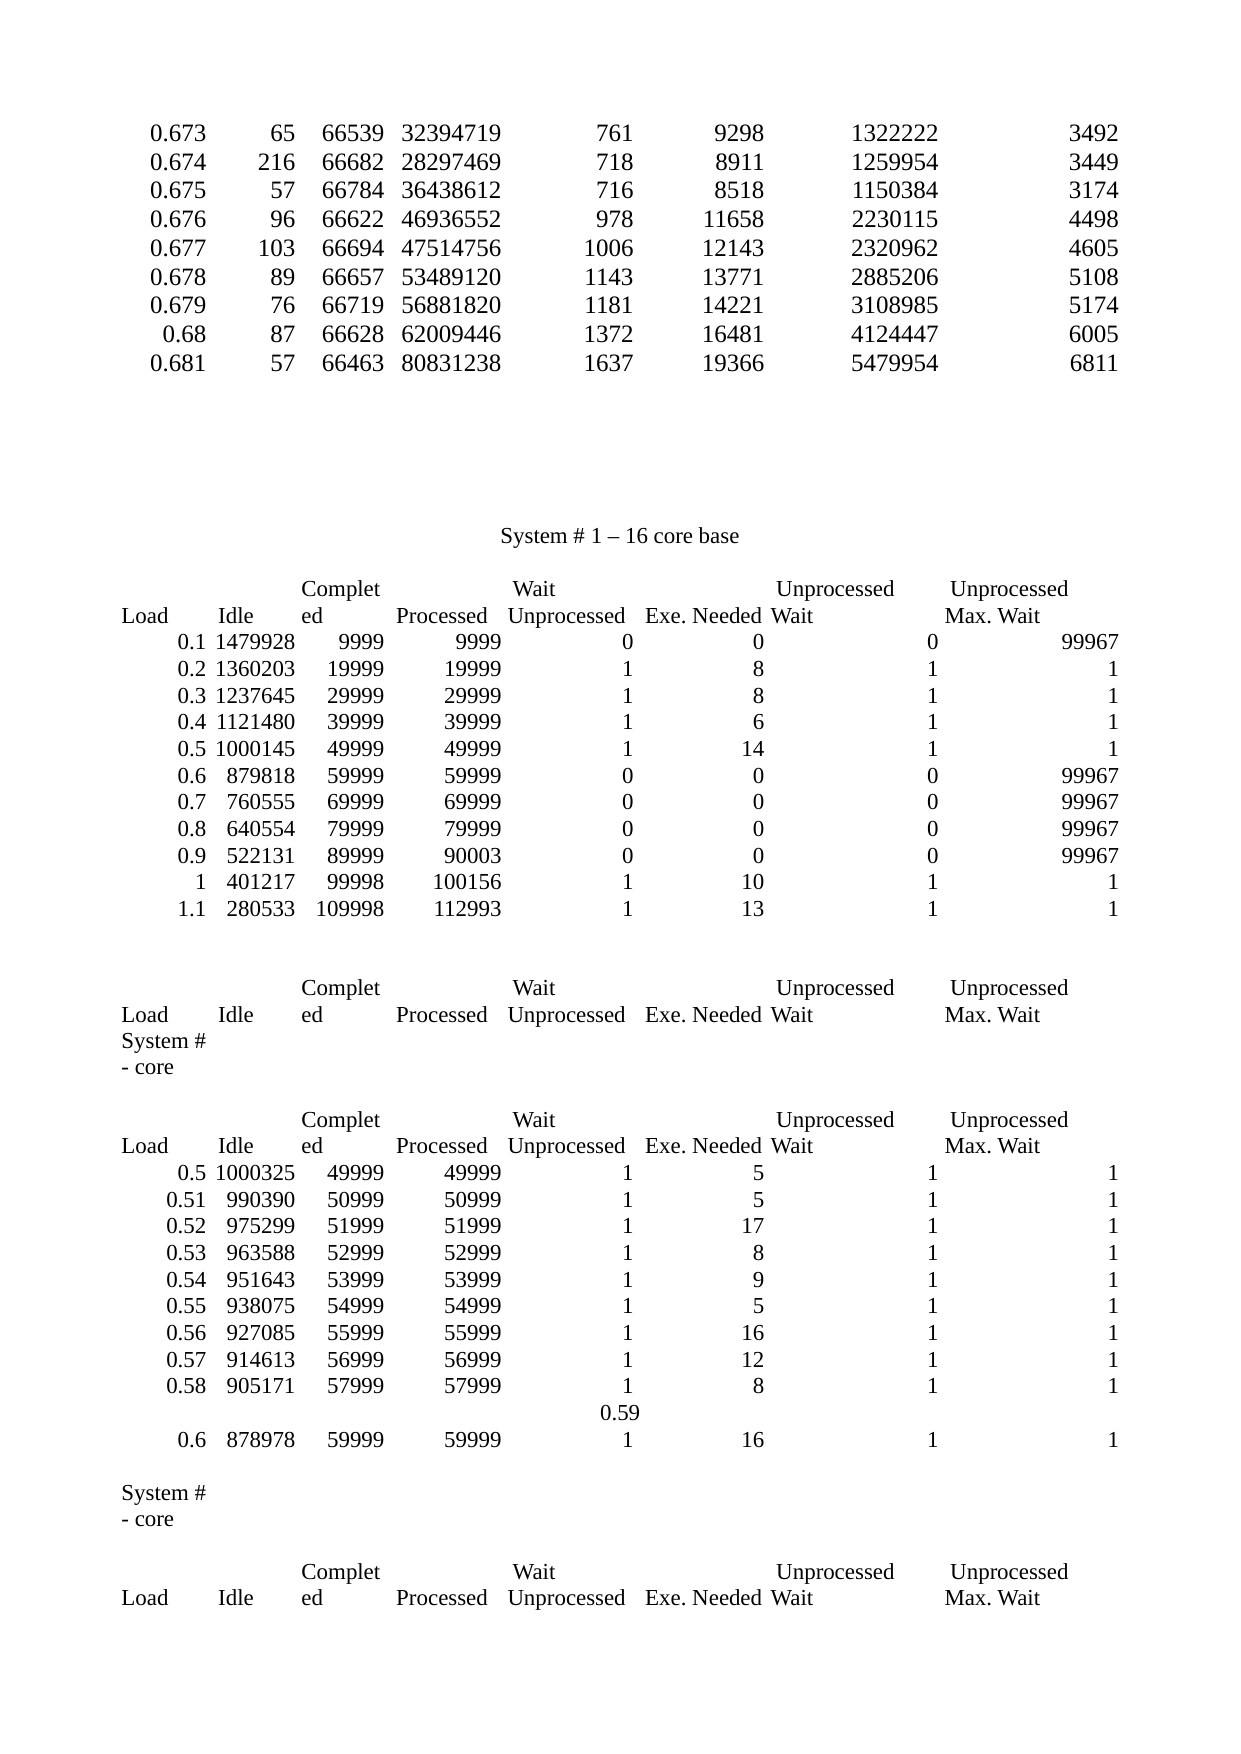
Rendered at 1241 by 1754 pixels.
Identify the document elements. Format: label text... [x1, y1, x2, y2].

table_cell 49999 [298, 1159, 387, 1186]
table_cell 1 [504, 1426, 636, 1452]
table_cell 0 [636, 841, 767, 868]
table_cell 0.675 [118, 176, 209, 204]
table_cell 89999 [298, 841, 387, 868]
table_cell 51999 [298, 1212, 387, 1239]
table_cell 1 [941, 1426, 1122, 1452]
table_cell 1 [767, 1186, 941, 1212]
table_cell 49999 [298, 735, 387, 761]
table_cell 5479954 [767, 348, 941, 377]
table_cell 1 [767, 1239, 941, 1266]
table_cell 0.5 [118, 735, 209, 761]
table_cell 66719 [298, 291, 387, 319]
table_cell Completed [298, 549, 387, 628]
table_cell [387, 1452, 504, 1479]
table_cell 59999 [298, 1426, 387, 1452]
table_cell 1 [504, 868, 636, 895]
table_cell [941, 1027, 1122, 1080]
table_cell Unprocessed Wait [767, 948, 941, 1027]
table_cell Idle [209, 549, 298, 628]
table_cell 8911 [636, 147, 767, 176]
table_cell 6 [636, 708, 767, 735]
table_cell 280533 [209, 895, 298, 921]
table_cell 1 [767, 708, 941, 735]
table_cell 1 [767, 1292, 941, 1319]
table_cell 0 [636, 788, 767, 815]
table_cell 8 [636, 681, 767, 708]
table_cell 2885206 [767, 262, 941, 291]
table_cell 1 [504, 895, 636, 921]
table_cell 66622 [298, 204, 387, 233]
table_cell 0.59 [118, 1399, 1122, 1426]
table_cell 9999 [387, 628, 504, 655]
table_cell 54999 [298, 1292, 387, 1319]
table_cell 1 [504, 1239, 636, 1266]
table_cell [298, 1452, 387, 1479]
table_cell 1 [941, 1319, 1122, 1346]
table_cell [941, 1479, 1122, 1532]
table_cell 4605 [941, 233, 1122, 262]
table_cell Wait Unprocessed [504, 948, 636, 1027]
table_cell Processed [387, 1080, 504, 1159]
table_cell 1 [504, 1186, 636, 1212]
table_cell 0 [504, 841, 636, 868]
table_cell 1 [504, 1212, 636, 1239]
table_cell 66463 [298, 348, 387, 377]
table_cell 57999 [298, 1372, 387, 1399]
table_cell 0 [636, 628, 767, 655]
table_cell 1.1 [118, 895, 209, 921]
table_cell 0.3 [118, 681, 209, 708]
table_cell Idle [209, 1532, 298, 1611]
table_cell 0.673 [118, 118, 209, 147]
table_cell 14 [636, 735, 767, 761]
table_cell 1 [941, 655, 1122, 681]
table_cell 1 [504, 681, 636, 708]
table_cell 12143 [636, 233, 767, 262]
table_cell 0.68 [118, 319, 209, 348]
table_cell [767, 1452, 941, 1479]
table_cell 52999 [298, 1239, 387, 1266]
table_cell 0 [504, 628, 636, 655]
table_cell 761 [504, 118, 636, 147]
table_cell 66539 [298, 118, 387, 147]
table_cell 0.679 [118, 291, 209, 319]
table_cell 66628 [298, 319, 387, 348]
table_cell 1006 [504, 233, 636, 262]
table_cell 5108 [941, 262, 1122, 291]
table_cell 1 [941, 1372, 1122, 1399]
table_cell [767, 1479, 941, 1532]
table_cell 14221 [636, 291, 767, 319]
table_cell 66694 [298, 233, 387, 262]
table_cell 80831238 [387, 348, 504, 377]
table_cell [209, 1452, 298, 1479]
table_cell [298, 1027, 387, 1080]
table_cell 8 [636, 655, 767, 681]
table_cell [387, 1479, 504, 1532]
table_cell 905171 [209, 1372, 298, 1399]
table_cell 76 [209, 291, 298, 319]
table_cell Unprocessed Max. Wait [941, 948, 1122, 1027]
table_cell Load [118, 948, 209, 1027]
table_cell 1 [941, 868, 1122, 895]
table_cell 2230115 [767, 204, 941, 233]
table_cell 69999 [387, 788, 504, 815]
table_cell Completed [298, 948, 387, 1027]
table_cell 1479928 [209, 628, 298, 655]
table_cell 0.678 [118, 262, 209, 291]
table_cell 66784 [298, 176, 387, 204]
table_cell 3108985 [767, 291, 941, 319]
table_cell 0.9 [118, 841, 209, 868]
table_cell 1 [941, 1186, 1122, 1212]
table_cell 0.674 [118, 147, 209, 176]
table_cell 56999 [387, 1346, 504, 1372]
table_cell 1 [504, 1159, 636, 1186]
table_cell Unprocessed Wait [767, 549, 941, 628]
table_cell 1 [941, 895, 1122, 921]
table_cell 99967 [941, 761, 1122, 788]
table_cell Wait Unprocessed [504, 549, 636, 628]
table_cell 99967 [941, 788, 1122, 815]
table_cell Idle [209, 948, 298, 1027]
table_cell 51999 [387, 1212, 504, 1239]
table_cell 1372 [504, 319, 636, 348]
table_cell [767, 1027, 941, 1080]
table_cell 99967 [941, 815, 1122, 841]
table_cell 0 [767, 815, 941, 841]
table_cell 1 [941, 1212, 1122, 1239]
table_cell Exe. Needed [636, 1080, 767, 1159]
table_cell 8518 [636, 176, 767, 204]
table_cell 53999 [298, 1266, 387, 1292]
table_cell [298, 1479, 387, 1532]
table_cell 760555 [209, 788, 298, 815]
table_cell 55999 [387, 1319, 504, 1346]
table_cell 4124447 [767, 319, 941, 348]
table_cell Completed [298, 1532, 387, 1611]
table_cell 16 [636, 1319, 767, 1346]
table_cell 53999 [387, 1266, 504, 1292]
table_cell 13771 [636, 262, 767, 291]
table_cell 5174 [941, 291, 1122, 319]
table_cell 39999 [387, 708, 504, 735]
table_cell [941, 1452, 1122, 1479]
table_cell 0 [636, 761, 767, 788]
table_cell Unprocessed Wait [767, 1080, 941, 1159]
table_cell 6005 [941, 319, 1122, 348]
table_cell 0.54 [118, 1266, 209, 1292]
table_cell 19999 [387, 655, 504, 681]
table_cell 47514756 [387, 233, 504, 262]
table_cell 9999 [298, 628, 387, 655]
table_cell 0 [767, 788, 941, 815]
table_cell 951643 [209, 1266, 298, 1292]
table_cell 1 [767, 1372, 941, 1399]
table_cell Load [118, 1080, 209, 1159]
table_cell 1 [767, 868, 941, 895]
table_cell 1 [767, 1346, 941, 1372]
table_cell 90003 [387, 841, 504, 868]
table_cell 53489120 [387, 262, 504, 291]
table_cell 1 [941, 1266, 1122, 1292]
table_cell 8 [636, 1239, 767, 1266]
table_cell 1 [767, 735, 941, 761]
table_cell [636, 1452, 767, 1479]
table_cell 5 [636, 1159, 767, 1186]
table_cell Load [118, 549, 209, 628]
table_cell Unprocessed Max. Wait [941, 549, 1122, 628]
table_cell 19999 [298, 655, 387, 681]
table_cell 3174 [941, 176, 1122, 204]
table_cell 1150384 [767, 176, 941, 204]
table_cell 57 [209, 176, 298, 204]
table_cell 914613 [209, 1346, 298, 1372]
table_cell 0.2 [118, 655, 209, 681]
table_cell 1 [118, 868, 209, 895]
table_cell 39999 [298, 708, 387, 735]
table_cell 1 [504, 1346, 636, 1372]
table_cell [118, 921, 1122, 948]
table_cell 17 [636, 1212, 767, 1239]
table_cell Processed [387, 549, 504, 628]
table_cell [636, 1027, 767, 1080]
table_cell 79999 [298, 815, 387, 841]
table_cell 9298 [636, 118, 767, 147]
table_cell 32394719 [387, 118, 504, 147]
table_cell 12 [636, 1346, 767, 1372]
table_cell 1637 [504, 348, 636, 377]
table_cell Processed [387, 1532, 504, 1611]
table_cell 109998 [298, 895, 387, 921]
table_cell 66657 [298, 262, 387, 291]
table_cell 1 [767, 1319, 941, 1346]
table_cell 0.4 [118, 708, 209, 735]
table_cell 59999 [298, 761, 387, 788]
table_cell 99998 [298, 868, 387, 895]
table_cell 62009446 [387, 319, 504, 348]
table_cell 0.1 [118, 628, 209, 655]
table_cell 5 [636, 1186, 767, 1212]
table_cell 1 [767, 655, 941, 681]
table_cell 0 [504, 761, 636, 788]
table_cell 938075 [209, 1292, 298, 1319]
table_cell 79999 [387, 815, 504, 841]
table_cell 1 [767, 1426, 941, 1452]
table_cell 1000145 [209, 735, 298, 761]
table_cell Unprocessed Max. Wait [941, 1532, 1122, 1611]
table_cell [504, 1479, 636, 1532]
table_cell 99967 [941, 628, 1122, 655]
table_cell 1237645 [209, 681, 298, 708]
table_cell 59999 [387, 761, 504, 788]
table_cell 1 [767, 1266, 941, 1292]
table_cell 1 [504, 1292, 636, 1319]
table_cell 89 [209, 262, 298, 291]
table_cell 0.7 [118, 788, 209, 815]
table_cell 49999 [387, 1159, 504, 1186]
table_cell 36438612 [387, 176, 504, 204]
table_cell 3449 [941, 147, 1122, 176]
table_cell 50999 [387, 1186, 504, 1212]
table_cell [636, 1479, 767, 1532]
table_cell 1259954 [767, 147, 941, 176]
table_cell 401217 [209, 868, 298, 895]
table_cell 8 [636, 1372, 767, 1399]
table_cell 0.5 [118, 1159, 209, 1186]
table_cell 0.55 [118, 1292, 209, 1319]
table_cell 50999 [298, 1186, 387, 1212]
table_cell 28297469 [387, 147, 504, 176]
table_cell 0 [504, 815, 636, 841]
table_cell 57 [209, 348, 298, 377]
table_cell 1 [504, 1266, 636, 1292]
table_cell 16 [636, 1426, 767, 1452]
table_cell 1 [504, 655, 636, 681]
table_cell 1360203 [209, 655, 298, 681]
table_cell 69999 [298, 788, 387, 815]
table_cell Idle [209, 1080, 298, 1159]
table_cell 1 [767, 681, 941, 708]
table_cell 4498 [941, 204, 1122, 233]
table_cell 1 [504, 1319, 636, 1346]
table_cell 963588 [209, 1239, 298, 1266]
table_cell [504, 1027, 636, 1080]
table_cell 1181 [504, 291, 636, 319]
table_cell 55999 [298, 1319, 387, 1346]
table_cell 5 [636, 1292, 767, 1319]
table_cell [209, 1027, 298, 1080]
table_cell Processed [387, 948, 504, 1027]
table_cell Load [118, 1532, 209, 1611]
table_cell 1 [767, 1212, 941, 1239]
table_cell 1121480 [209, 708, 298, 735]
table_cell 1 [941, 735, 1122, 761]
table_cell 0.6 [118, 1426, 209, 1452]
table_cell 100156 [387, 868, 504, 895]
table_cell [504, 1452, 636, 1479]
table_cell 718 [504, 147, 636, 176]
table_cell 1 [941, 1346, 1122, 1372]
table_cell 10 [636, 868, 767, 895]
table_cell 16481 [636, 319, 767, 348]
table_cell 57999 [387, 1372, 504, 1399]
table_cell 1 [941, 1292, 1122, 1319]
table_cell 1 [767, 895, 941, 921]
table_cell 0.52 [118, 1212, 209, 1239]
table_cell 29999 [387, 681, 504, 708]
table_cell 0 [504, 788, 636, 815]
table_cell Exe. Needed [636, 948, 767, 1027]
table_cell 2320962 [767, 233, 941, 262]
table_cell 522131 [209, 841, 298, 868]
table_cell 0 [767, 761, 941, 788]
table_cell Unprocessed Max. Wait [941, 1080, 1122, 1159]
table_cell 0.51 [118, 1186, 209, 1212]
table_cell 716 [504, 176, 636, 204]
table_cell 0 [767, 628, 941, 655]
table_cell 112993 [387, 895, 504, 921]
table_cell 0 [636, 815, 767, 841]
table_cell Unprocessed Wait [767, 1532, 941, 1611]
table_cell System # - core [118, 1479, 209, 1532]
table_cell 59999 [387, 1426, 504, 1452]
table_cell 0.58 [118, 1372, 209, 1399]
table_cell 1 [941, 1159, 1122, 1186]
table_cell 0.56 [118, 1319, 209, 1346]
table_cell 1 [941, 681, 1122, 708]
table_cell 66682 [298, 147, 387, 176]
table_cell 879818 [209, 761, 298, 788]
table_cell 0.681 [118, 348, 209, 377]
table_cell 1 [941, 708, 1122, 735]
table_cell Wait Unprocessed [504, 1080, 636, 1159]
table_cell Completed [298, 1080, 387, 1159]
table_cell 1000325 [209, 1159, 298, 1186]
table_cell 49999 [387, 735, 504, 761]
table_cell 1 [767, 1159, 941, 1186]
table_cell 1 [504, 1372, 636, 1399]
table_cell [387, 1027, 504, 1080]
table_header System # 1 – 16 core base [118, 522, 1122, 549]
table_cell 0.57 [118, 1346, 209, 1372]
table_cell 978 [504, 204, 636, 233]
table_cell 19366 [636, 348, 767, 377]
table_cell 1322222 [767, 118, 941, 147]
table_cell 56999 [298, 1346, 387, 1372]
table_cell 65 [209, 118, 298, 147]
table_cell 56881820 [387, 291, 504, 319]
table_cell 1 [504, 735, 636, 761]
table_cell 927085 [209, 1319, 298, 1346]
table_cell 13 [636, 895, 767, 921]
table_cell 0.677 [118, 233, 209, 262]
table_cell 99967 [941, 841, 1122, 868]
table_cell [209, 1479, 298, 1532]
table_cell 990390 [209, 1186, 298, 1212]
table_cell 103 [209, 233, 298, 262]
table_cell Exe. Needed [636, 549, 767, 628]
table_cell 975299 [209, 1212, 298, 1239]
table_cell 9 [636, 1266, 767, 1292]
table_cell 0.6 [118, 761, 209, 788]
table_cell 0.676 [118, 204, 209, 233]
table_cell 1143 [504, 262, 636, 291]
table_cell 3492 [941, 118, 1122, 147]
table_cell 29999 [298, 681, 387, 708]
table_cell 96 [209, 204, 298, 233]
table_cell 87 [209, 319, 298, 348]
table_cell 0 [767, 841, 941, 868]
table_cell Exe. Needed [636, 1532, 767, 1611]
table_cell 52999 [387, 1239, 504, 1266]
table_cell 0.53 [118, 1239, 209, 1266]
table_cell 216 [209, 147, 298, 176]
table_cell System # - core [118, 1027, 209, 1080]
table_cell 6811 [941, 348, 1122, 377]
table_cell 1 [504, 708, 636, 735]
table_cell 878978 [209, 1426, 298, 1452]
table_cell 46936552 [387, 204, 504, 233]
table_cell 640554 [209, 815, 298, 841]
table_cell 1 [941, 1239, 1122, 1266]
table_cell Wait Unprocessed [504, 1532, 636, 1611]
table_cell [118, 1452, 209, 1479]
table_cell 11658 [636, 204, 767, 233]
table_cell 54999 [387, 1292, 504, 1319]
table_cell 0.8 [118, 815, 209, 841]
